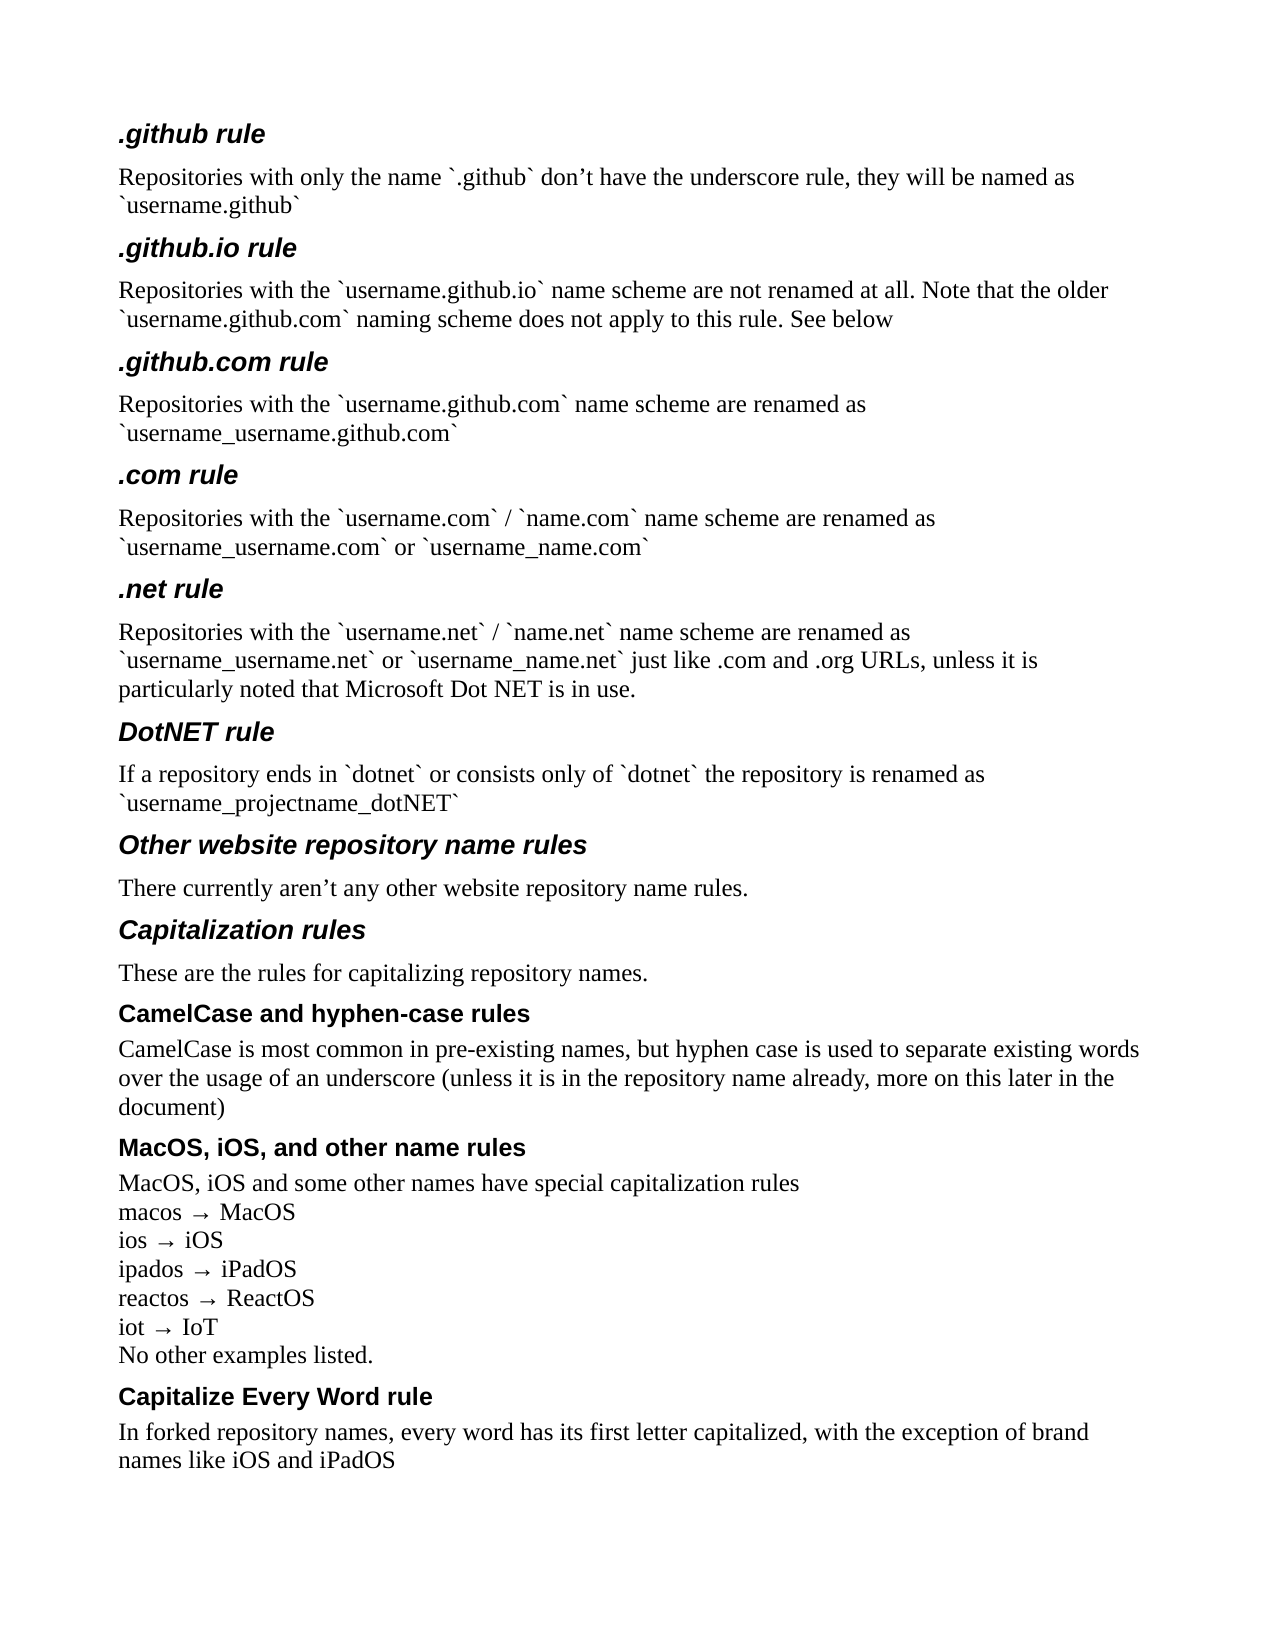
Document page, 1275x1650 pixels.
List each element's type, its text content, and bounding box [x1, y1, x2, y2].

text MacOS, iOS and some other names have special capitalization rules [118, 1168, 1157, 1197]
text reactos → ReactOS [118, 1283, 1157, 1312]
text These are the rules for capitalizing repository names. [118, 958, 1157, 987]
subtitle Other website repository name rules [118, 829, 1157, 861]
subtitle DotNET rule [118, 716, 1157, 747]
text Repositories with the `username.net` / `name.net` name scheme are renamed as `username_username.net` or `username_name.net` just like .com and .org URLs, unless it is particularly noted that Microsoft Dot NET is in use. [118, 617, 1157, 703]
subtitle .com rule [118, 459, 1157, 491]
text iot → IoT [118, 1312, 1157, 1341]
subtitle Capitalization rules [118, 914, 1157, 946]
text Repositories with the `username.github.com` name scheme are renamed as `username_username.github.com` [118, 389, 1157, 447]
subtitle .github rule [118, 118, 1157, 149]
text No other examples listed. [118, 1341, 1157, 1369]
subtitle MacOS, iOS, and other name rules [118, 1133, 1157, 1162]
text macos → MacOS [118, 1197, 1157, 1226]
text ios → iOS [118, 1226, 1157, 1254]
subtitle CamelCase and hyphen-case rules [118, 999, 1157, 1028]
text Repositories with the `username.github.io` name scheme are not renamed at all. Note that the older `username.github.com` naming scheme does not apply to this rule. See below [118, 276, 1157, 333]
text Repositories with only the name `.github` don’t have the underscore rule, they will be named as `username.github` [118, 162, 1157, 219]
text There currently aren’t any other website repository name rules. [118, 873, 1157, 902]
text Repositories with the `username.com` / `name.com` name scheme are renamed as `username_username.com` or `username_name.com` [118, 503, 1157, 561]
text If a repository ends in `dotnet` or consists only of `dotnet` the repository is renamed as `username_projectname_dotNET` [118, 759, 1157, 817]
subtitle .github.com rule [118, 346, 1157, 377]
text In forked repository names, every word has its first letter capitalized, with the exception of brand names like iOS and iPadOS [118, 1417, 1157, 1474]
text CamelCase is most common in pre-existing names, but hyphen case is used to separate existing words over the usage of an underscore (unless it is in the repository name already, more on this later in the document) [118, 1034, 1157, 1121]
subtitle .github.io rule [118, 232, 1157, 263]
subtitle Capitalize Every Word rule [118, 1382, 1157, 1411]
text ipados → iPadOS [118, 1254, 1157, 1283]
subtitle .net rule [118, 573, 1157, 604]
